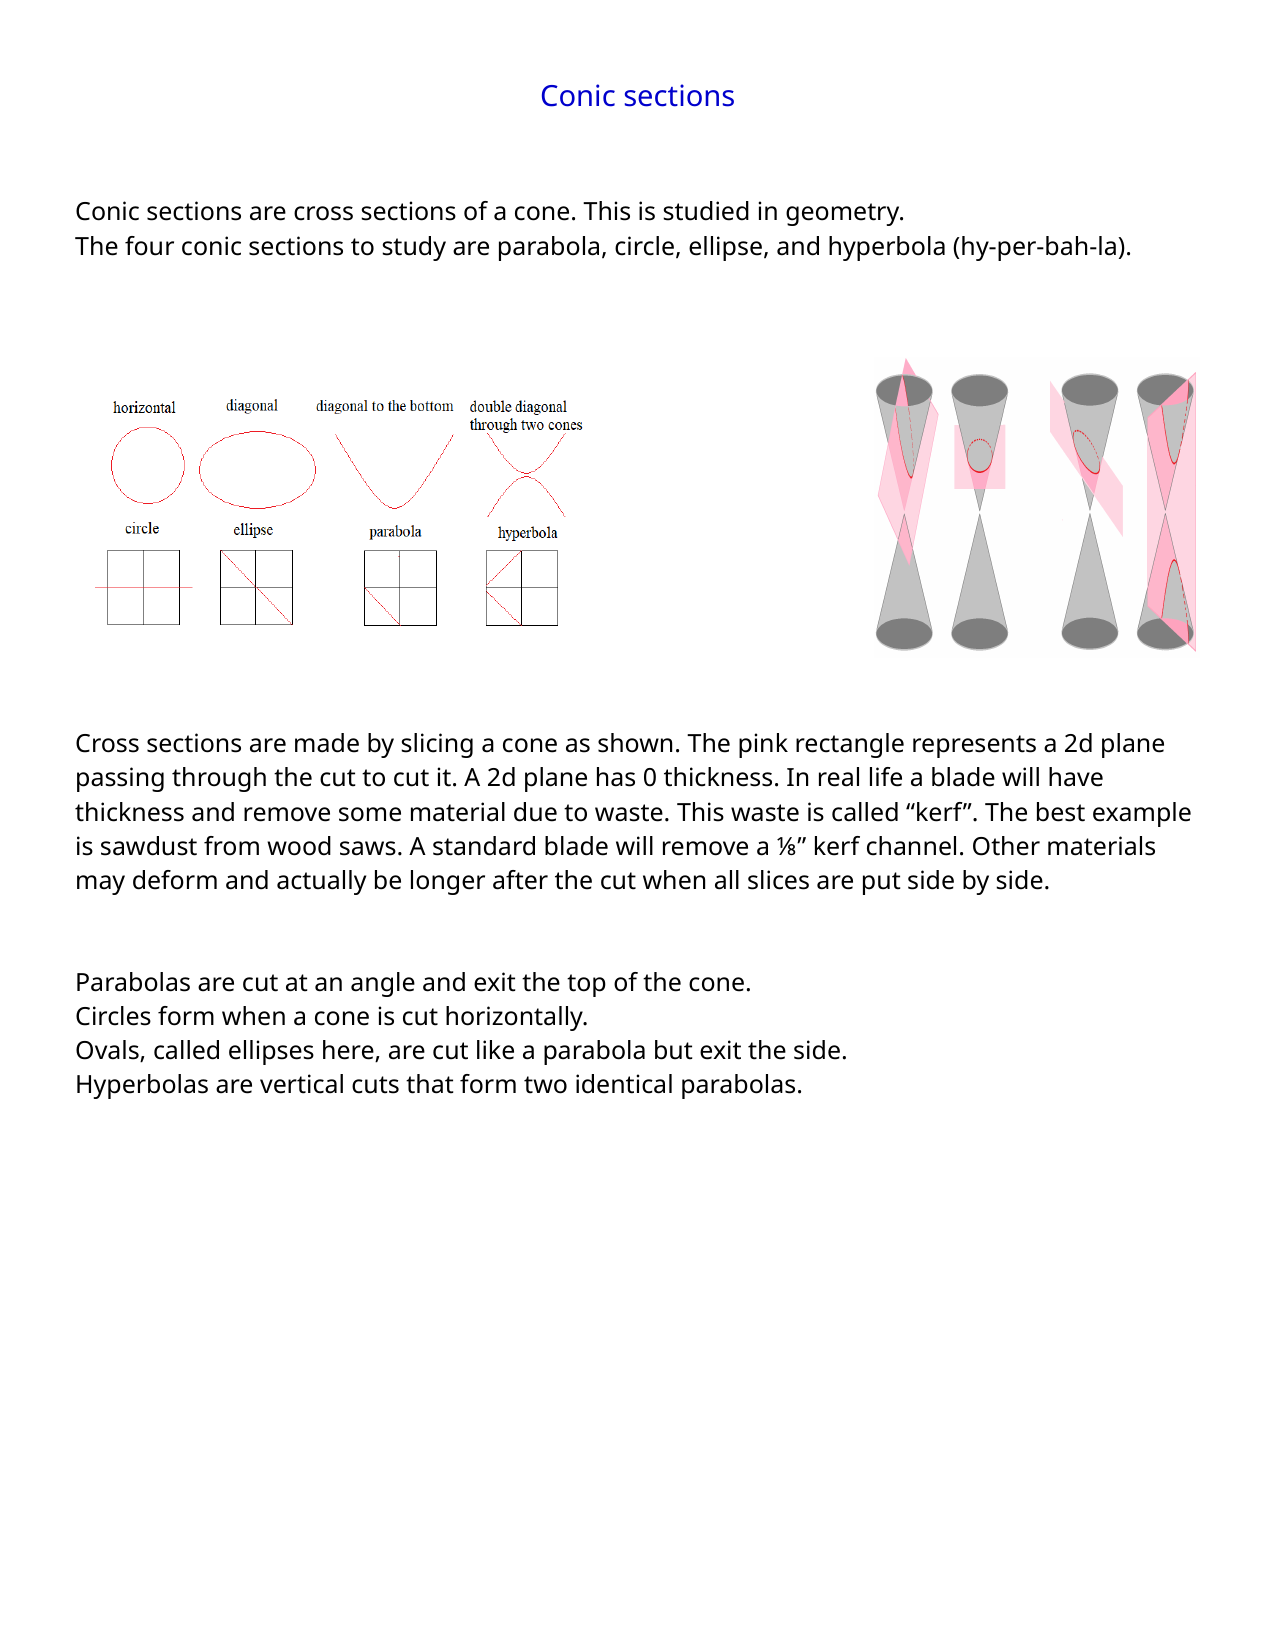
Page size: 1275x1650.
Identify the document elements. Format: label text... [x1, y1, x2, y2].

text Ovals, called ellipses here, are cut like a parabola but exit the side. [75, 1033, 1200, 1067]
text Cross sections are made by slicing a cone as shown. The pink rectangle represents a 2d plane passing through the cut to cut it. A 2d plane has 0 thickness. In real life a blade will have thickness and remove some material due to waste. This waste is called “kerf”. The best example is sawdust from wood saws. A standard blade will remove a ⅛” kerf channel. Other materials may deform and actually be longer after the cut when all slices are put side by side. [75, 726, 1200, 896]
text Conic sections [75, 75, 1200, 115]
text Circles form when a cone is cut horizontally. [75, 998, 1200, 1033]
text Conic sections are cross sections of a cone. This is studied in geometry. The four conic sections to study are parabola, circle, ellipse, and hyperbola (hy-per-bah-la). [75, 194, 1200, 262]
text Hyperbolas are vertical cuts that form two identical parabolas. [75, 1067, 1200, 1101]
text Parabolas are cut at an angle and exit the top of the cone. [75, 964, 1200, 998]
